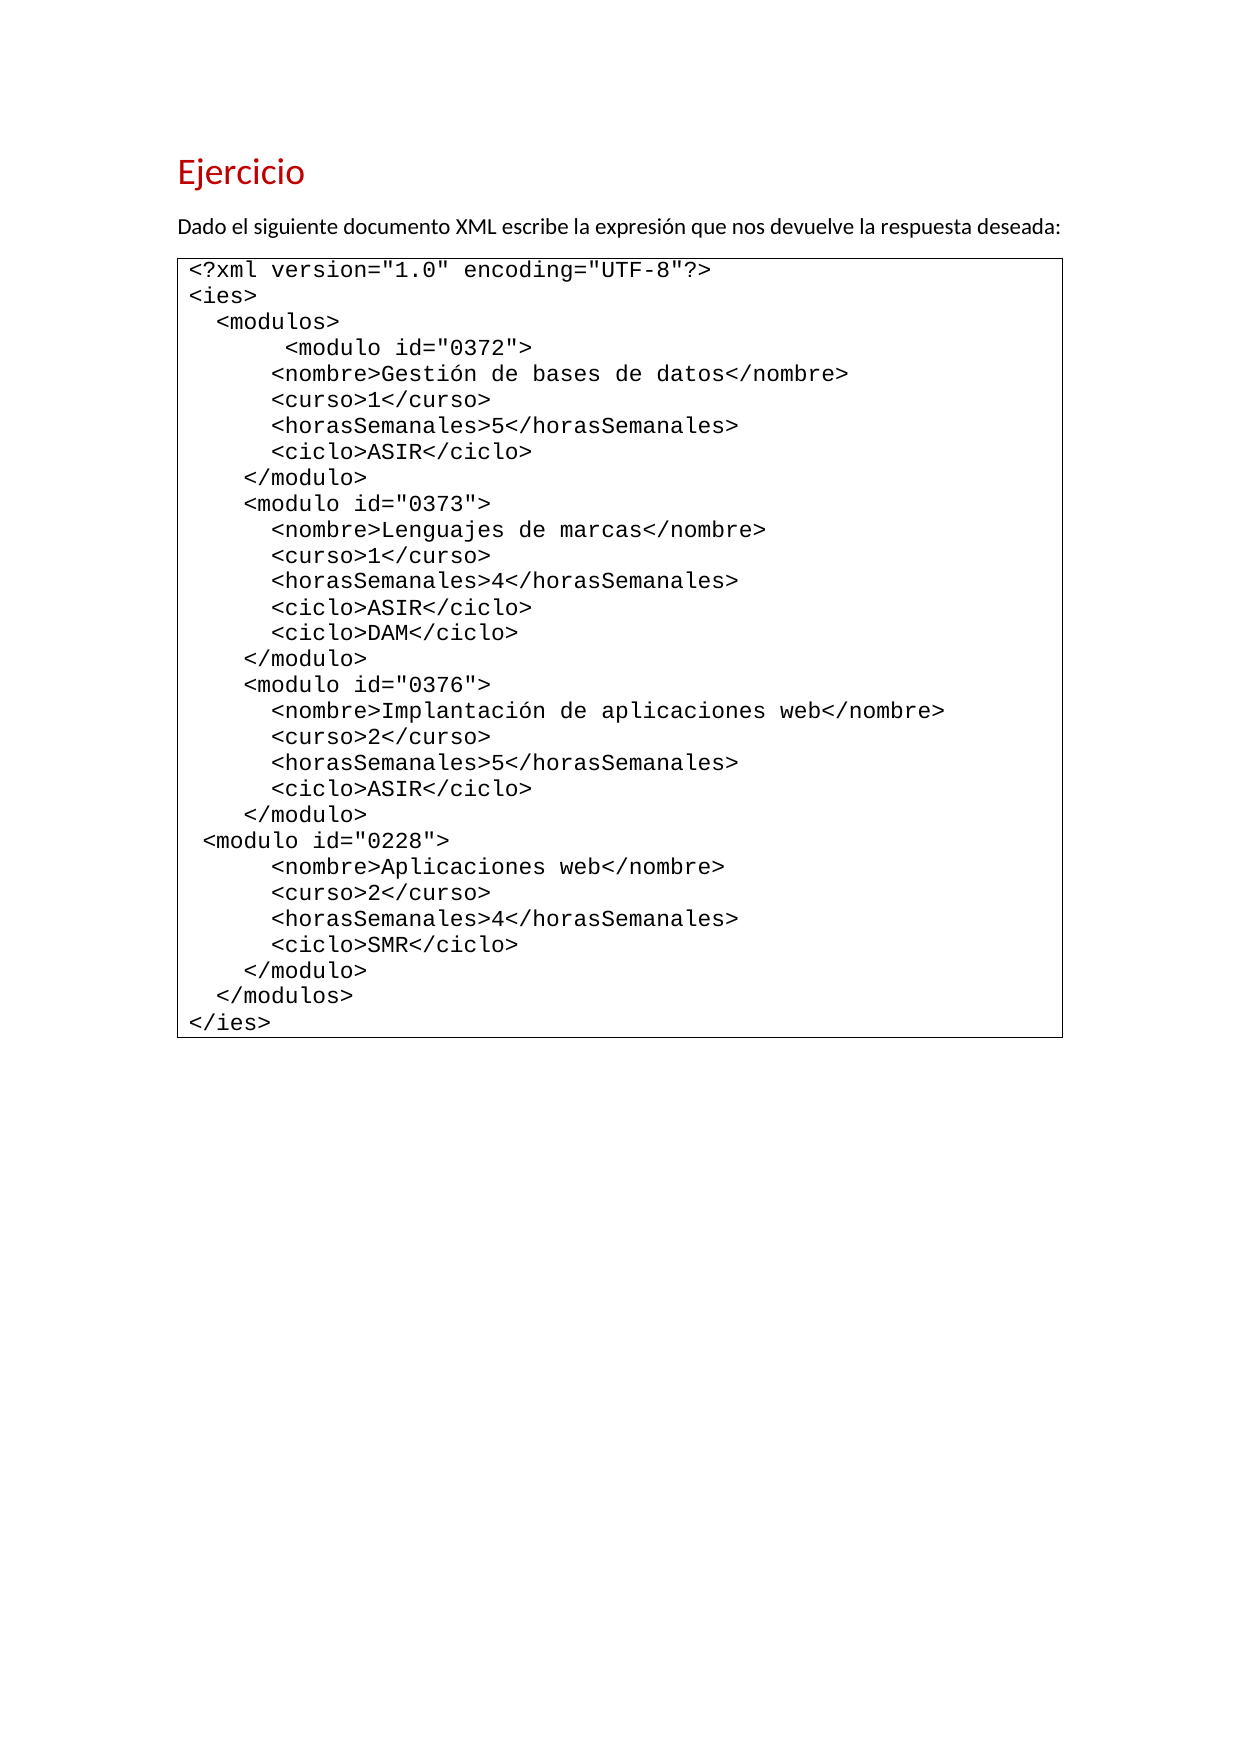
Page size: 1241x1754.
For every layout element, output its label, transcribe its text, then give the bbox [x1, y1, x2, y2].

text Dado el siguiente documento XML escribe la expresión que nos devuelve la respuesta deseada: [177, 212, 1063, 240]
table_header <?xml version="1.0" encoding="UTF-8"?> <ies> <modulos> <modulo id="0372"> <nombre>Gestión de bases de datos</nombre> <curso>1</curso> <horasSemanales>5</horasSemanales> <ciclo>ASIR</ciclo> </modulo> <modulo id="0373"> <nombre>Lenguajes de marcas</nombre> <curso>1</curso> <horasSemanales>4</horasSemanales> <ciclo>ASIR</ciclo> <ciclo>DAM</ciclo> </modulo> <modulo id="0376"> <nombre>Implantación de aplicaciones web</nombre> <curso>2</curso> <horasSemanales>5</horasSemanales> <ciclo>ASIR</ciclo> </modulo> <modulo id="0228"> <nombre>Aplicaciones web</nombre> <curso>2</curso> <horasSemanales>4</horasSemanales> <ciclo>SMR</ciclo> </modulo> </modulos> </ies> [178, 259, 1062, 1037]
text Ejercicio [177, 148, 1063, 193]
